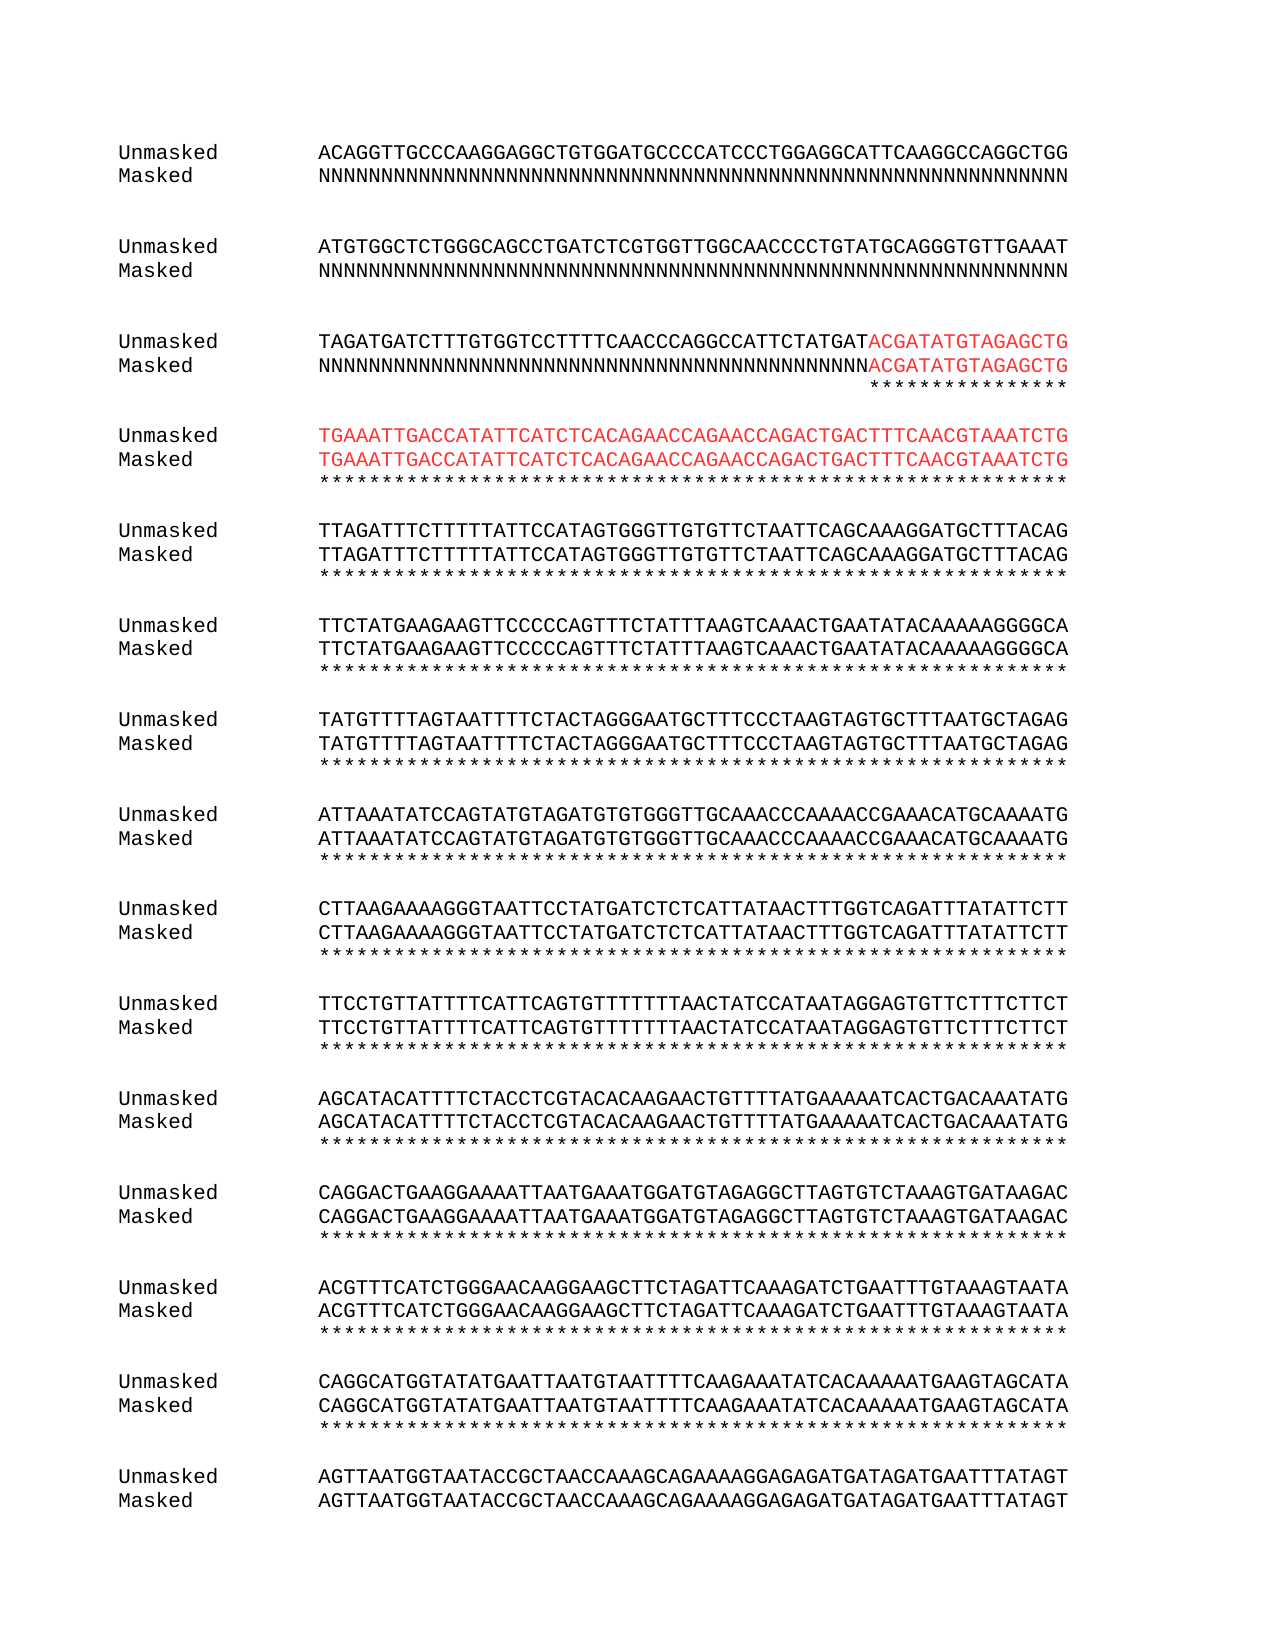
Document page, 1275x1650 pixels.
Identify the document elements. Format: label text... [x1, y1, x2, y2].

text ************************************************************ [118, 1229, 1157, 1253]
text Unmasked ACGTTTCATCTGGGAACAAGGAAGCTTCTAGATTCAAAGATCTGAATTTGTAAAGTAATA [118, 1277, 1157, 1300]
text Unmasked AGCATACATTTTCTACCTCGTACACAAGAACTGTTTTATGAAAAATCACTGACAAATATG [118, 1088, 1157, 1111]
text Masked AGCATACATTTTCTACCTCGTACACAAGAACTGTTTTATGAAAAATCACTGACAAATATG [118, 1111, 1157, 1135]
text ************************************************************ [118, 851, 1157, 875]
text ************************************************************ [118, 757, 1157, 780]
text Unmasked CAGGCATGGTATATGAATTAATGTAATTTTCAAGAAATATCACAAAAATGAAGTAGCATA [118, 1371, 1157, 1395]
text Unmasked TTCCTGTTATTTTCATTCAGTGTTTTTTTAACTATCCATAATAGGAGTGTTCTTTCTTCT [118, 993, 1157, 1017]
text Unmasked TGAAATTGACCATATTCATCTCACAGAACCAGAACCAGACTGACTTTCAACGTAAATCTG [118, 426, 1157, 449]
text Masked TTAGATTTCTTTTTATTCCATAGTGGGTTGTGTTCTAATTCAGCAAAGGATGCTTTACAG [118, 544, 1157, 567]
text Masked AGTTAATGGTAATACCGCTAACCAAAGCAGAAAAGGAGAGATGATAGATGAATTTATAGT [118, 1489, 1157, 1513]
text ************************************************************ [118, 946, 1157, 969]
text Masked CAGGCATGGTATATGAATTAATGTAATTTTCAAGAAATATCACAAAAATGAAGTAGCATA [118, 1395, 1157, 1419]
text Unmasked TTCTATGAAGAAGTTCCCCCAGTTTCTATTTAAGTCAAACTGAATATACAAAAAGGGGCA [118, 615, 1157, 638]
text Masked NNNNNNNNNNNNNNNNNNNNNNNNNNNNNNNNNNNNNNNNNNNNNNNNNNNNNNNNNNNN [118, 165, 1157, 189]
text Unmasked TTAGATTTCTTTTTATTCCATAGTGGGTTGTGTTCTAATTCAGCAAAGGATGCTTTACAG [118, 520, 1157, 544]
text Masked NNNNNNNNNNNNNNNNNNNNNNNNNNNNNNNNNNNNNNNNNNNNACGATATGTAGAGCTG [118, 354, 1157, 378]
text Masked TATGTTTTAGTAATTTTCTACTAGGGAATGCTTTCCCTAAGTAGTGCTTTAATGCTAGAG [118, 733, 1157, 757]
text Masked CAGGACTGAAGGAAAATTAATGAAATGGATGTAGAGGCTTAGTGTCTAAAGTGATAAGAC [118, 1206, 1157, 1229]
text Masked ATTAAATATCCAGTATGTAGATGTGTGGGTTGCAAACCCAAAACCGAAACATGCAAAATG [118, 827, 1157, 851]
text Masked TTCCTGTTATTTTCATTCAGTGTTTTTTTAACTATCCATAATAGGAGTGTTCTTTCTTCT [118, 1017, 1157, 1040]
text ************************************************************ [118, 567, 1157, 591]
text Unmasked TATGTTTTAGTAATTTTCTACTAGGGAATGCTTTCCCTAAGTAGTGCTTTAATGCTAGAG [118, 709, 1157, 733]
text **************** [118, 378, 1157, 402]
text ************************************************************ [118, 662, 1157, 686]
text ************************************************************ [118, 1324, 1157, 1348]
text Unmasked ACAGGTTGCCCAAGGAGGCTGTGGATGCCCCATCCCTGGAGGCATTCAAGGCCAGGCTGG [118, 142, 1157, 165]
text Masked NNNNNNNNNNNNNNNNNNNNNNNNNNNNNNNNNNNNNNNNNNNNNNNNNNNNNNNNNNNN [118, 260, 1157, 284]
text Unmasked TAGATGATCTTTGTGGTCCTTTTCAACCCAGGCCATTCTATGATACGATATGTAGAGCTG [118, 331, 1157, 354]
text Masked CTTAAGAAAAGGGTAATTCCTATGATCTCTCATTATAACTTTGGTCAGATTTATATTCTT [118, 922, 1157, 946]
text Unmasked AGTTAATGGTAATACCGCTAACCAAAGCAGAAAAGGAGAGATGATAGATGAATTTATAGT [118, 1466, 1157, 1489]
text ************************************************************ [118, 473, 1157, 496]
text Masked ACGTTTCATCTGGGAACAAGGAAGCTTCTAGATTCAAAGATCTGAATTTGTAAAGTAATA [118, 1300, 1157, 1324]
text Unmasked ATGTGGCTCTGGGCAGCCTGATCTCGTGGTTGGCAACCCCTGTATGCAGGGTGTTGAAAT [118, 236, 1157, 260]
text ************************************************************ [118, 1040, 1157, 1064]
text Masked TTCTATGAAGAAGTTCCCCCAGTTTCTATTTAAGTCAAACTGAATATACAAAAAGGGGCA [118, 638, 1157, 662]
text ************************************************************ [118, 1419, 1157, 1442]
text Unmasked ATTAAATATCCAGTATGTAGATGTGTGGGTTGCAAACCCAAAACCGAAACATGCAAAATG [118, 804, 1157, 827]
text ************************************************************ [118, 1135, 1157, 1158]
text Unmasked CTTAAGAAAAGGGTAATTCCTATGATCTCTCATTATAACTTTGGTCAGATTTATATTCTT [118, 898, 1157, 922]
text Masked TGAAATTGACCATATTCATCTCACAGAACCAGAACCAGACTGACTTTCAACGTAAATCTG [118, 449, 1157, 473]
text Unmasked CAGGACTGAAGGAAAATTAATGAAATGGATGTAGAGGCTTAGTGTCTAAAGTGATAAGAC [118, 1182, 1157, 1206]
